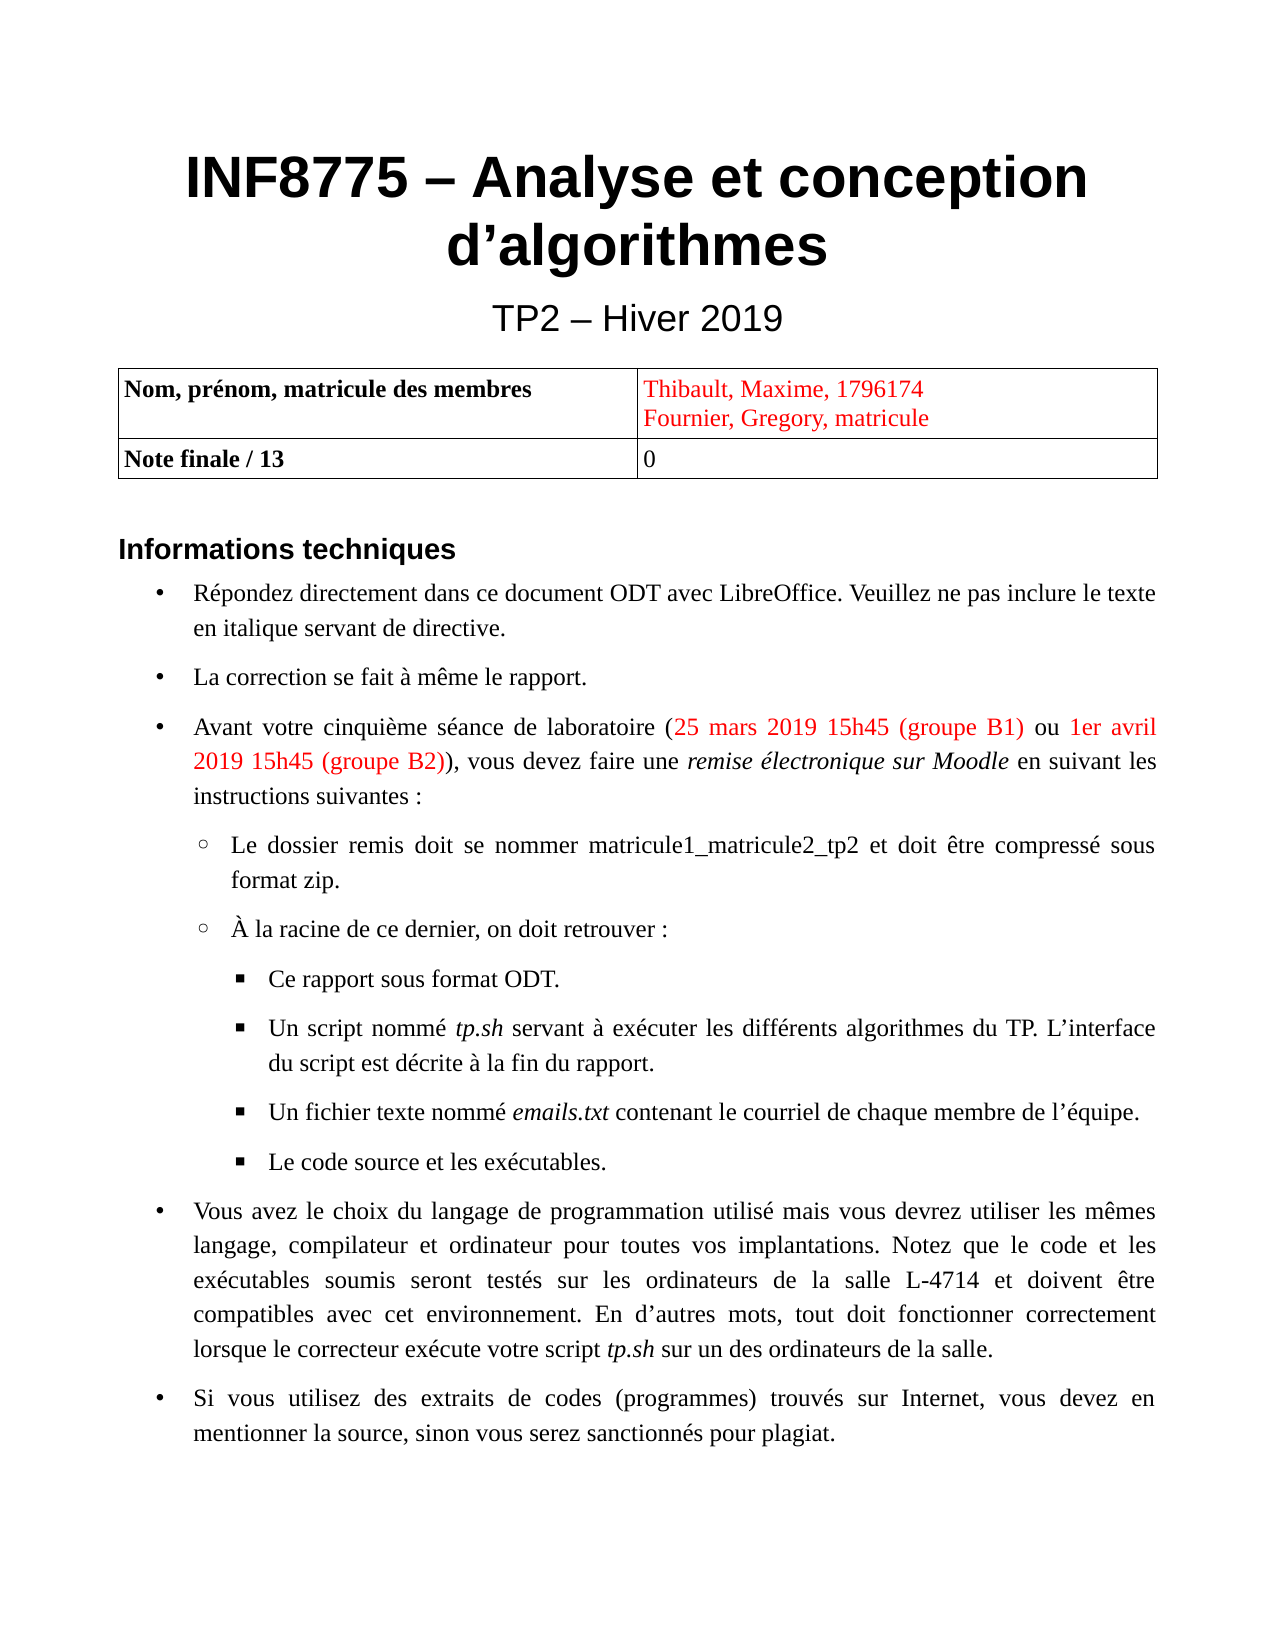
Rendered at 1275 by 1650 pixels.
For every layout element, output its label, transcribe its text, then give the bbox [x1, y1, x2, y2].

subtitle Informations techniques [118, 532, 1157, 566]
list Répondez directement dans ce document ODT avec LibreOffice. Veuillez ne pas inclure le texte en italique servant de directive. [156, 578, 1157, 642]
list Un fichier texte nommé emails.txt contenant le courriel de chaque membre de l’équipe. [231, 1097, 1157, 1126]
list À la racine de ce dernier, on doit retrouver : [193, 914, 1157, 943]
list Ce rapport sous format ODT. [231, 964, 1157, 992]
table_cell 0 [638, 439, 1157, 478]
table_header Thibault, Maxime, 1796174 Fournier, Gregory, matricule [638, 369, 1157, 437]
list La correction se fait à même le rapport. [156, 662, 1157, 691]
list Le dossier remis doit se nommer matricule1_matricule2_tp2 et doit être compressé sous format zip. [193, 830, 1157, 893]
list Un script nommé tp.sh servant à exécuter les différents algorithmes du TP. L’interface du script est décrite à la fin du rapport. [231, 1013, 1157, 1076]
list Vous avez le choix du langage de programmation utilisé mais vous devrez utiliser les mêmes langage, compilateur et ordinateur pour toutes vos implantations. Notez que le code et les exécutables soumis seront testés sur les ordinateurs de la salle L-4714 et doivent être compatibles avec cet environnement. En d’autres mots, tout doit fonctionner correctement lorsque le correcteur exécute votre script tp.sh sur un des ordinateurs de la salle. [156, 1196, 1157, 1363]
list Si vous utilisez des extraits de codes (programmes) trouvés sur Internet, vous devez en mentionner la source, sinon vous serez sanctionnés pour plagiat. [156, 1383, 1157, 1447]
text INF8775 – Analyse et conception d’algorithmes [118, 143, 1157, 277]
text TP2 – Hiver 2019 [118, 296, 1157, 339]
table_cell Note finale / 13 [119, 439, 637, 478]
list Le code source et les exécutables. [231, 1147, 1157, 1175]
list Avant votre cinquième séance de laboratoire (25 mars 2019 15h45 (groupe B1) ou 1er avril 2019 15h45 (groupe B2)), vous devez faire une remise électronique sur Moodle en suivant les instructions suivantes : [156, 712, 1157, 809]
table_header Nom, prénom, matricule des membres [119, 369, 637, 437]
